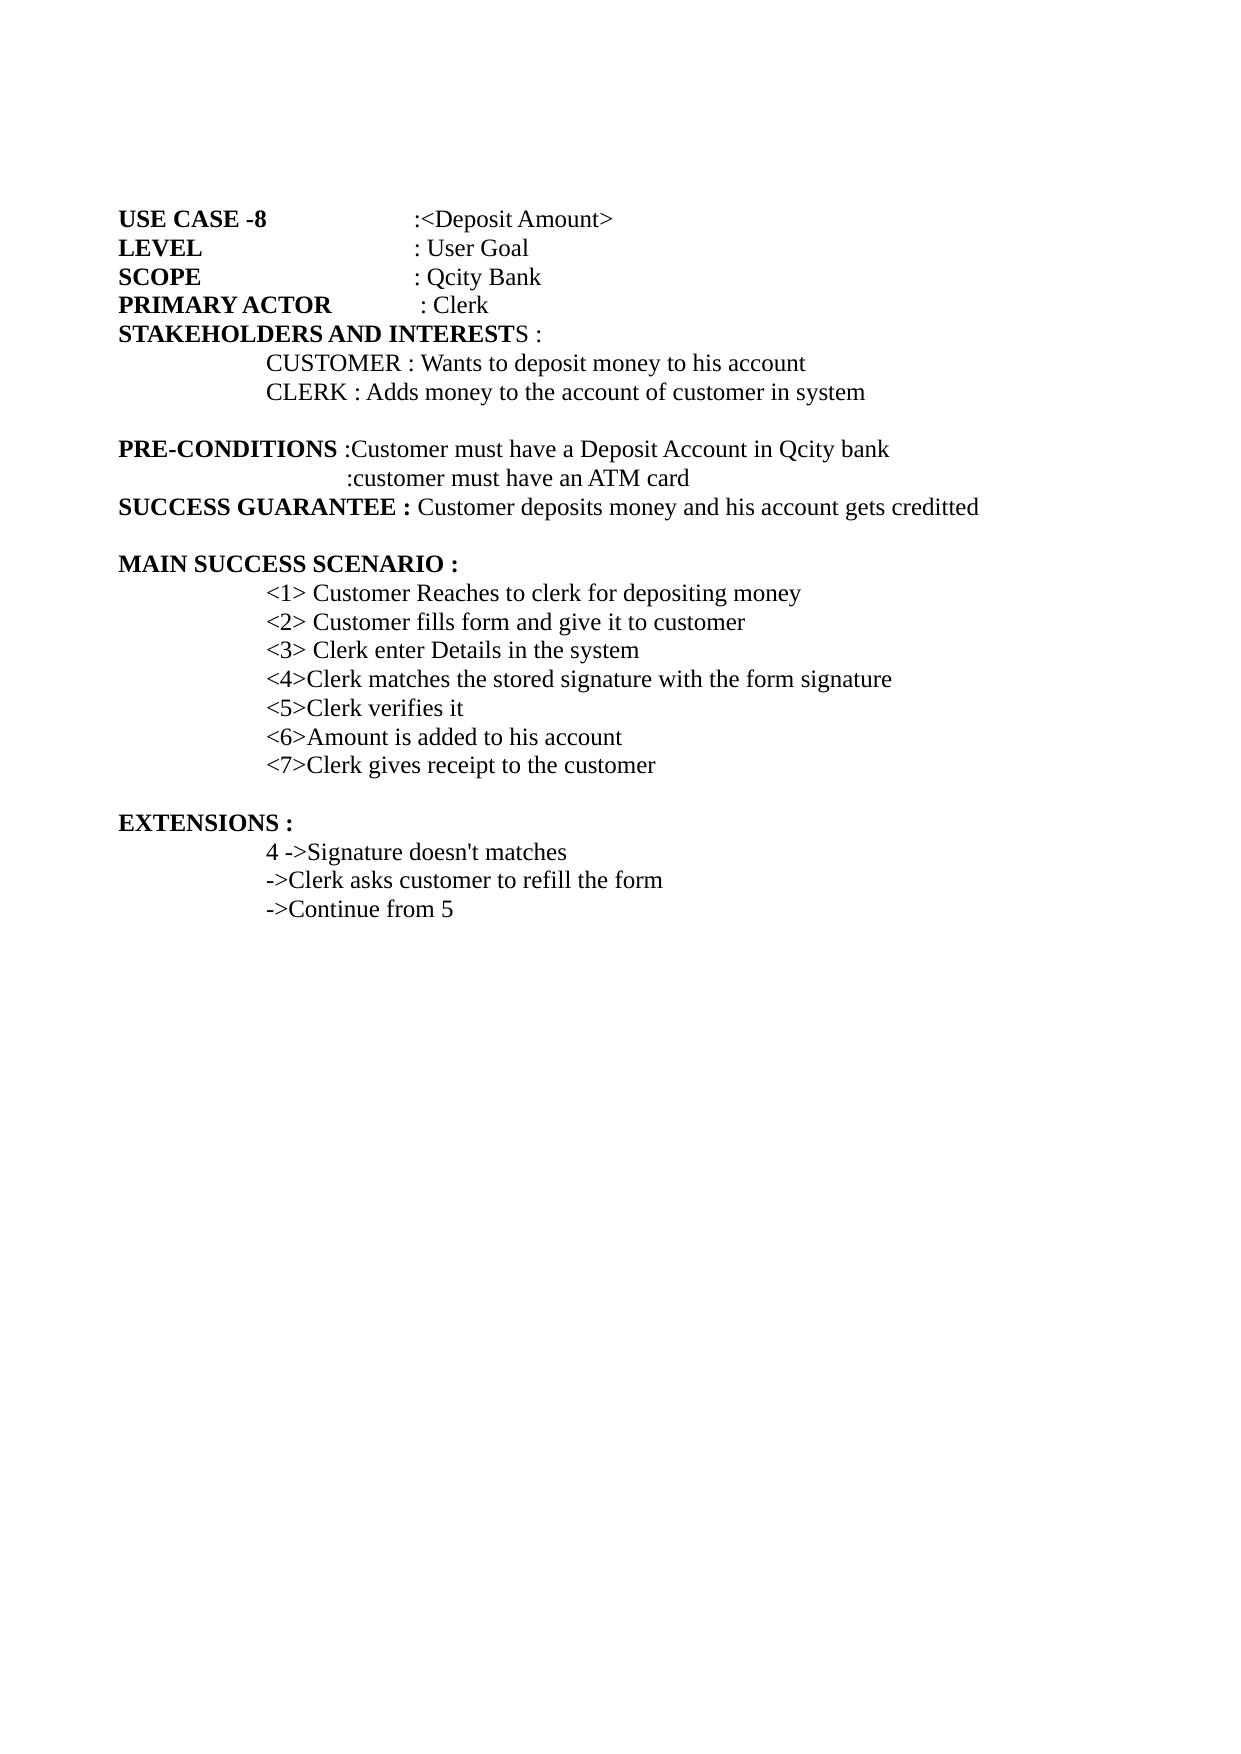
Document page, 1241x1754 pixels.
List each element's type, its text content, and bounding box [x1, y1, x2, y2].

text <7>Clerk gives receipt to the customer [118, 751, 1122, 779]
text <3> Clerk enter Details in the system [118, 636, 1122, 664]
text CLERK : Adds money to the account of customer in system [118, 377, 1122, 406]
text <5>Clerk verifies it [118, 693, 1122, 722]
text <2> Customer fills form and give it to customer [118, 607, 1122, 636]
text <1> Customer Reaches to clerk for depositing money [118, 578, 1122, 607]
text PRIMARY ACTOR : Clerk [118, 291, 1122, 319]
text USE CASE -8 :<Deposit Amount> [118, 204, 1122, 233]
text 4 ->Signature doesn't matches [118, 837, 1122, 866]
text <6>Amount is added to his account [118, 722, 1122, 751]
text PRE-CONDITIONS :Customer must have a Deposit Account in Qcity bank [118, 434, 1122, 463]
text CUSTOMER : Wants to deposit money to his account [118, 348, 1122, 377]
text <4>Clerk matches the stored signature with the form signature [118, 664, 1122, 693]
text STAKEHOLDERS AND INTERESTS : [118, 319, 1122, 348]
text :customer must have an ATM card [118, 463, 1122, 492]
text EXTENSIONS : [118, 808, 1122, 837]
text SCOPE : Qcity Bank [118, 262, 1122, 291]
text SUCCESS GUARANTEE : Customer deposits money and his account gets creditted [118, 492, 1122, 521]
text ->Clerk asks customer to refill the form [118, 866, 1122, 894]
text MAIN SUCCESS SCENARIO : [118, 549, 1122, 578]
text ->Continue from 5 [118, 894, 1122, 923]
text LEVEL : User Goal [118, 233, 1122, 262]
